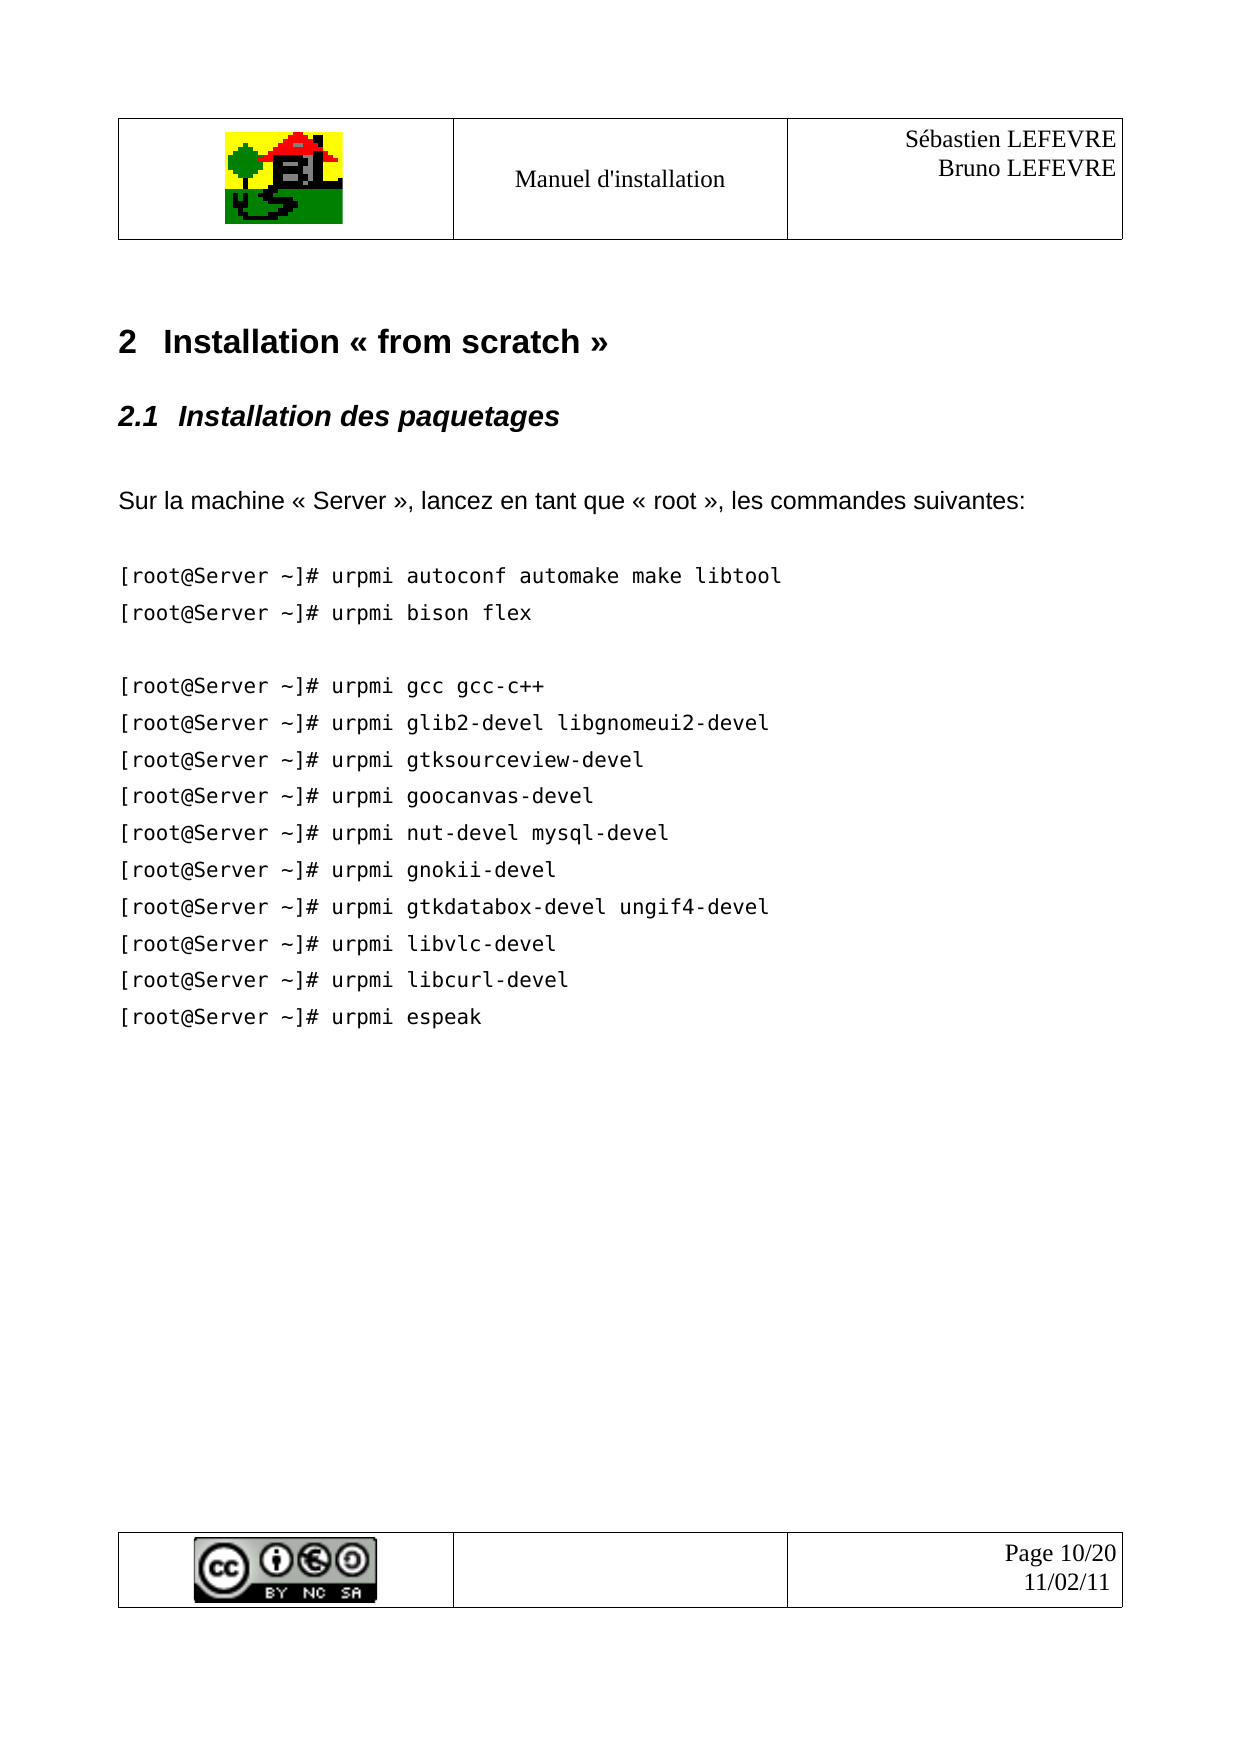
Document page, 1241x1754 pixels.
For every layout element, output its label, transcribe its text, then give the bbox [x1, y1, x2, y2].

text [root@Server ~]# urpmi gcc gcc-c++ [118, 674, 1122, 698]
text [root@Server ~]# urpmi libcurl-devel [118, 968, 1122, 993]
text [root@Server ~]# urpmi goocanvas-devel [118, 784, 1122, 809]
text [root@Server ~]# urpmi nut-devel mysql-devel [118, 821, 1122, 846]
text [root@Server ~]# urpmi gtkdatabox-devel ungif4-devel [118, 895, 1122, 919]
text [root@Server ~]# urpmi bison flex [118, 601, 1122, 625]
text [root@Server ~]# urpmi gnokii-devel [118, 858, 1122, 882]
picture [193, 1537, 378, 1603]
text [root@Server ~]# urpmi autoconf automake make libtool [118, 564, 1122, 588]
text [root@Server ~]# urpmi libvlc-devel [118, 932, 1122, 956]
subtitle Installation « from scratch » [118, 322, 1122, 361]
text [root@Server ~]# urpmi espeak [118, 1005, 1122, 1029]
text Sur la machine « Server », lancez en tant que « root », les commandes suivantes: [118, 486, 1122, 514]
text [root@Server ~]# urpmi glib2-devel libgnomeui2-devel [118, 711, 1122, 735]
text [root@Server ~]# urpmi gtksourceview-devel [118, 748, 1122, 772]
subtitle Installation des paquetages [118, 398, 1122, 432]
picture [225, 132, 343, 224]
